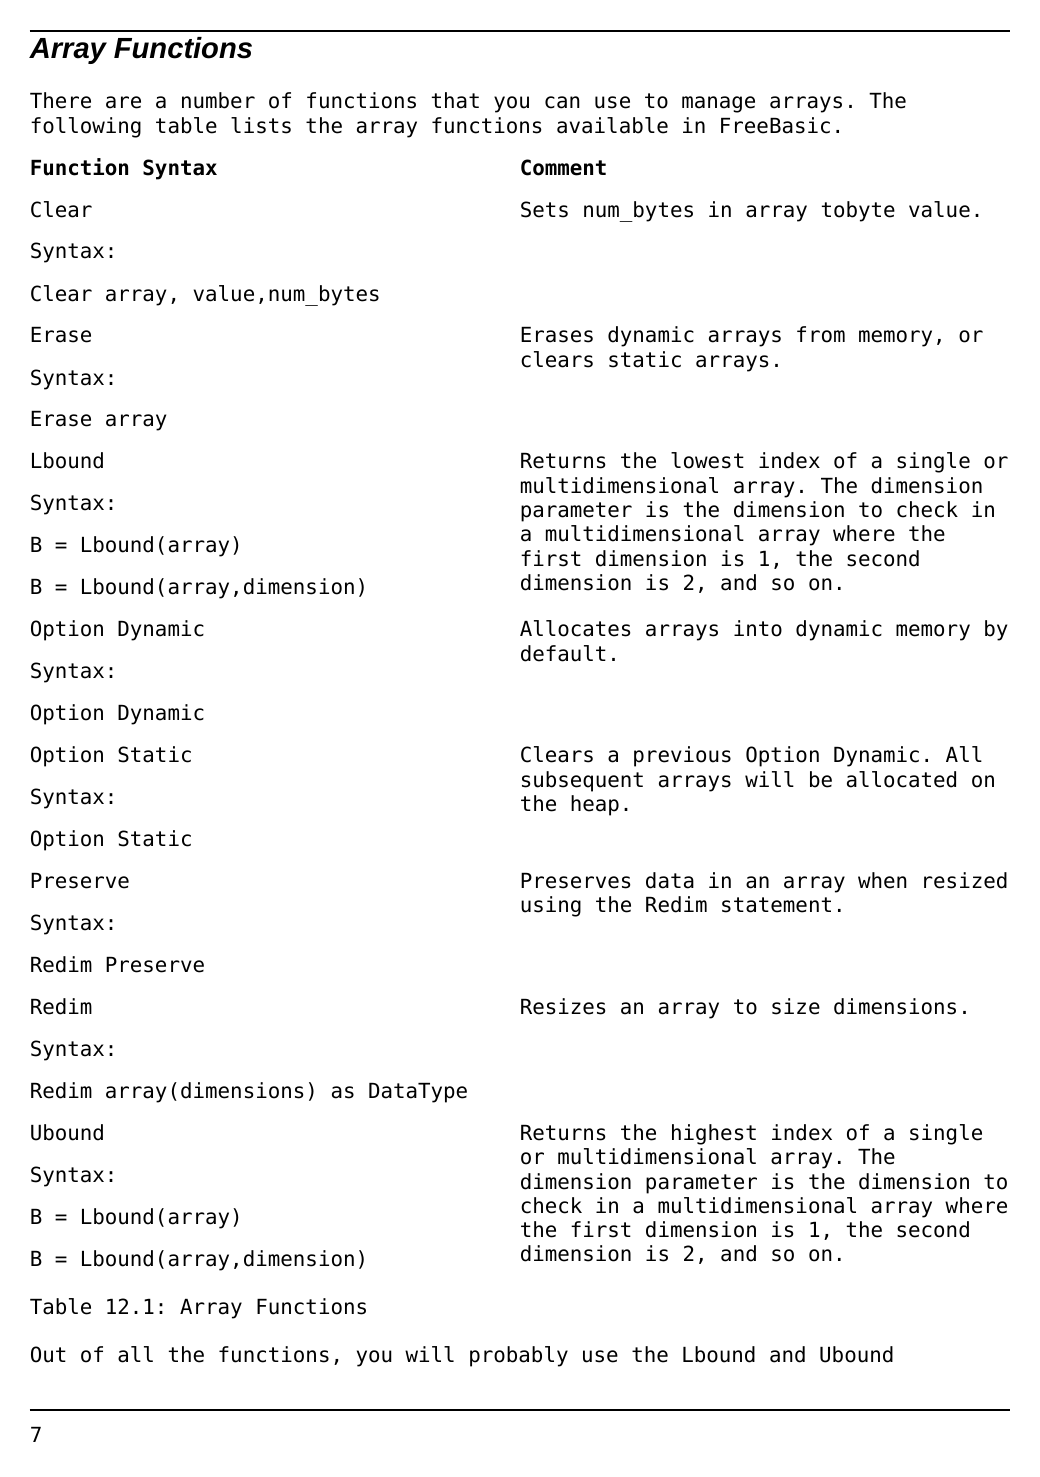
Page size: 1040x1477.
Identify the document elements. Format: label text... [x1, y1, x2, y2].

table_cell Erase Syntax: Erase array [30, 318, 519, 443]
table_cell Sets num_bytes in array tobyte value. [520, 192, 1010, 318]
subtitle Array Functions [29, 32, 1010, 65]
table_cell Preserves data in an array when resized using the Redim statement. [520, 863, 1010, 989]
table_cell Erases dynamic arrays from memory, or clears static arrays. [520, 318, 1010, 443]
table_cell Clears a previous Option Dynamic. All subsequent arrays will be allocated on the heap. [520, 738, 1010, 863]
table_header Comment [520, 150, 1010, 192]
table_cell Redim Syntax: Redim array(dimensions) as DataType [30, 989, 519, 1115]
text Out of all the functions, you will probably use the Lbound and Ubound [29, 1343, 1010, 1367]
table_cell Ubound Syntax: B = Lbound(array) B = Lbound(array,dimension) [30, 1115, 519, 1283]
table_cell Preserve Syntax: Redim Preserve [30, 863, 519, 989]
table_cell Option Static Syntax: Option Static [30, 738, 519, 863]
text There are a number of functions that you can use to manage arrays. The following table lists the array functions available in FreeBasic. [29, 89, 1010, 138]
table_header Function Syntax [30, 150, 519, 192]
text Table 12.1: Array Functions [29, 1295, 1010, 1319]
table_cell Allocates arrays into dynamic memory by default. [520, 611, 1010, 737]
table_cell Clear Syntax: Clear array, value,num_bytes [30, 192, 519, 318]
table_cell Option Dynamic Syntax: Option Dynamic [30, 611, 519, 737]
table_cell Returns the lowest index of a single or multidimensional array. The dimension parameter is the dimension to check in a multidimensional array where the first dimension is 1, the second dimension is 2, and so on. [520, 444, 1010, 611]
table_cell Lbound Syntax: B = Lbound(array) B = Lbound(array,dimension) [30, 444, 519, 611]
table_cell Resizes an array to size dimensions. [520, 989, 1010, 1115]
table_cell Returns the highest index of a single or multidimensional array. The dimension parameter is the dimension to check in a multidimensional array where the first dimension is 1, the second dimension is 2, and so on. [520, 1115, 1010, 1283]
